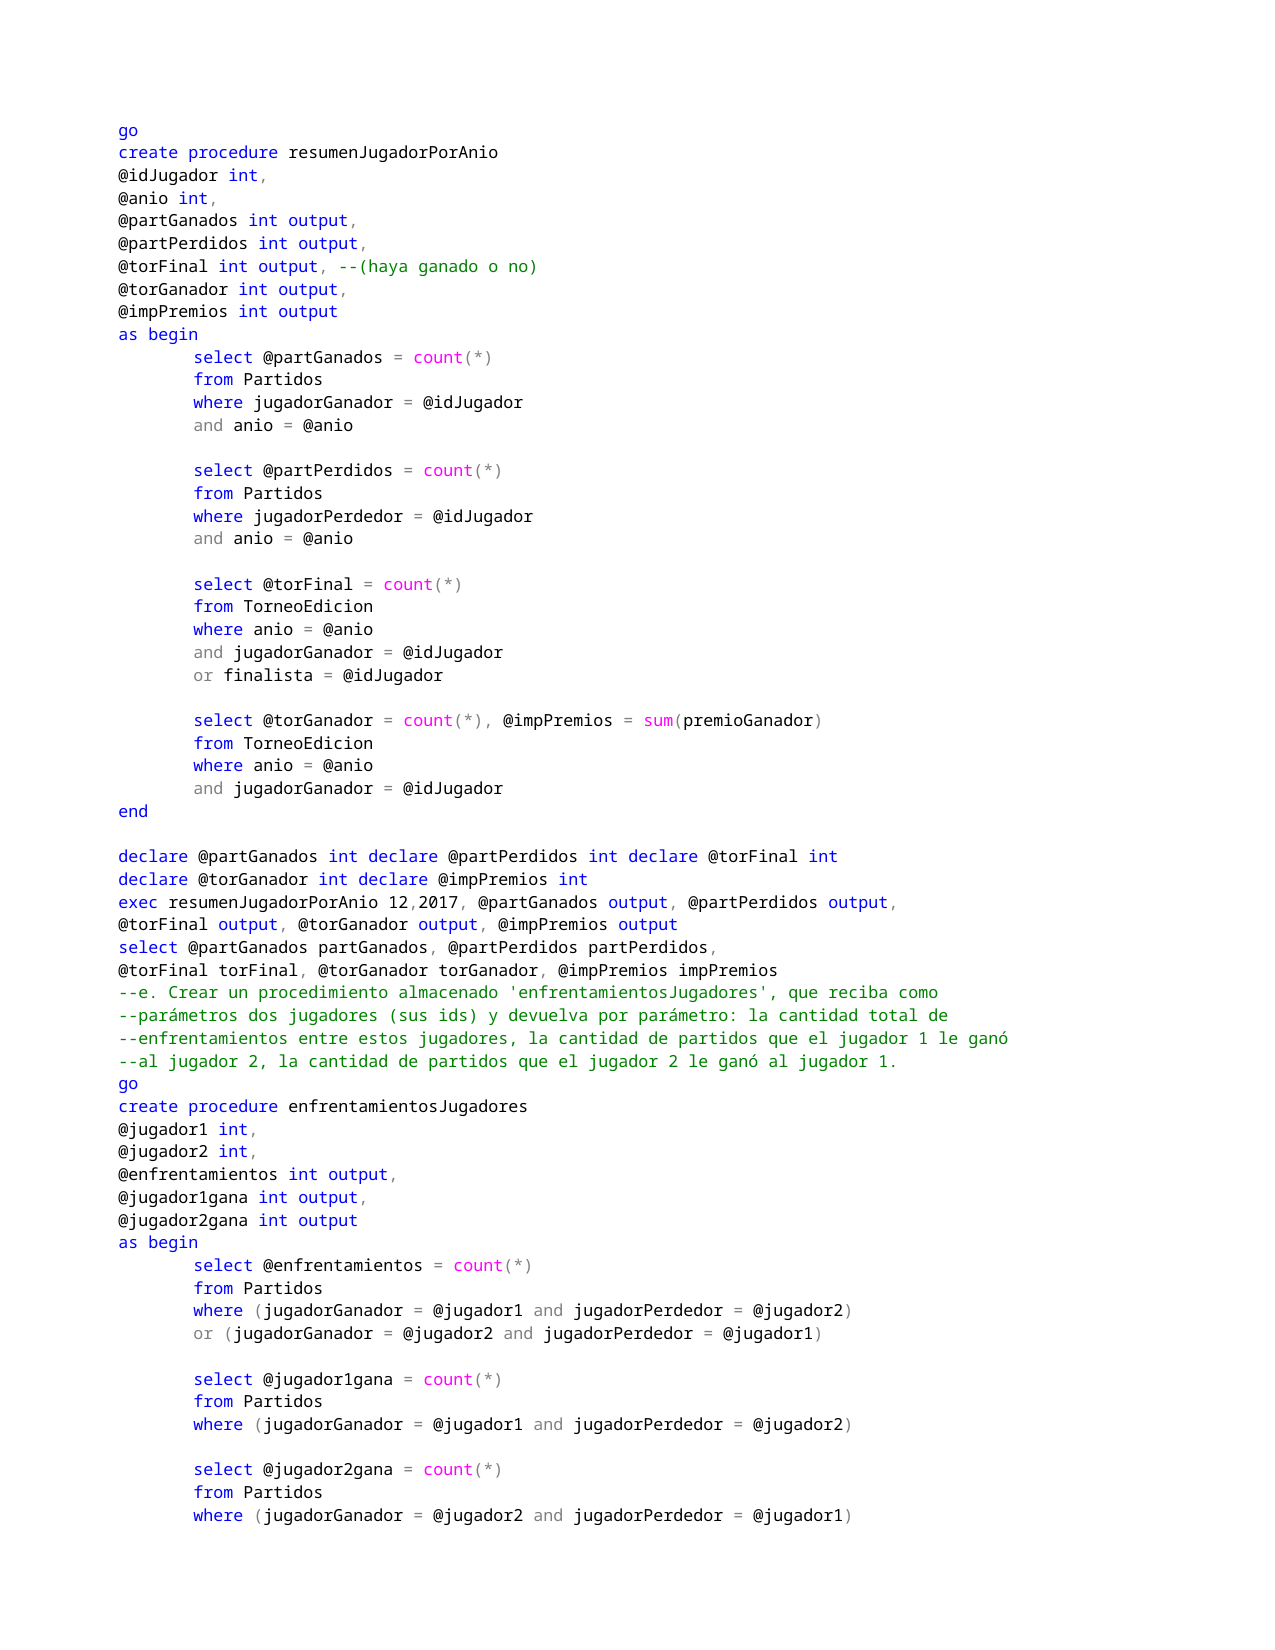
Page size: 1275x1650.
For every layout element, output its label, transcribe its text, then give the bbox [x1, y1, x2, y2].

text select @enfrentamientos = count(*) [118, 1253, 1157, 1276]
text @jugador2gana int output [118, 1208, 1157, 1231]
text and jugadorGanador = @idJugador [118, 777, 1157, 799]
text exec resumenJugadorPorAnio 12,2017, @partGanados output, @partPerdidos output, [118, 890, 1157, 913]
text from TorneoEdicion [118, 595, 1157, 618]
text where jugadorPerdedor = @idJugador [118, 504, 1157, 527]
text from TorneoEdicion [118, 731, 1157, 754]
text where (jugadorGanador = @jugador2 and jugadorPerdedor = @jugador1) [118, 1503, 1157, 1526]
text @impPremios int output [118, 300, 1157, 322]
text go [118, 118, 1157, 141]
text or (jugadorGanador = @jugador2 and jugadorPerdedor = @jugador1) [118, 1322, 1157, 1344]
text go [118, 1072, 1157, 1094]
text or finalista = @idJugador [118, 663, 1157, 686]
text where (jugadorGanador = @jugador1 and jugadorPerdedor = @jugador2) [118, 1299, 1157, 1322]
text select @partGanados partGanados, @partPerdidos partPerdidos, [118, 936, 1157, 958]
text from Partidos [118, 1276, 1157, 1299]
text from Partidos [118, 481, 1157, 504]
text as begin [118, 1231, 1157, 1253]
text @torFinal torFinal, @torGanador torGanador, @impPremios impPremios [118, 958, 1157, 981]
text select @partGanados = count(*) [118, 345, 1157, 368]
text select @jugador1gana = count(*) [118, 1367, 1157, 1390]
text @idJugador int, [118, 163, 1157, 186]
text @anio int, [118, 186, 1157, 209]
text create procedure enfrentamientosJugadores [118, 1094, 1157, 1117]
text --parámetros dos jugadores (sus ids) y devuelva por parámetro: la cantidad total de [118, 1004, 1157, 1026]
text select @torGanador = count(*), @impPremios = sum(premioGanador) [118, 708, 1157, 731]
text as begin [118, 322, 1157, 345]
text where jugadorGanador = @idJugador [118, 391, 1157, 413]
text @enfrentamientos int output, [118, 1163, 1157, 1185]
text @jugador1gana int output, [118, 1185, 1157, 1208]
text and anio = @anio [118, 527, 1157, 549]
text @torFinal output, @torGanador output, @impPremios output [118, 913, 1157, 936]
text declare @partGanados int declare @partPerdidos int declare @torFinal int [118, 845, 1157, 867]
text from Partidos [118, 368, 1157, 391]
text select @jugador2gana = count(*) [118, 1458, 1157, 1481]
text end [118, 799, 1157, 822]
text from Partidos [118, 1481, 1157, 1503]
text create procedure resumenJugadorPorAnio [118, 141, 1157, 163]
text where (jugadorGanador = @jugador1 and jugadorPerdedor = @jugador2) [118, 1412, 1157, 1435]
text and anio = @anio [118, 413, 1157, 436]
text @partGanados int output, [118, 209, 1157, 232]
text and jugadorGanador = @idJugador [118, 640, 1157, 663]
text --e. Crear un procedimiento almacenado 'enfrentamientosJugadores', que reciba como [118, 981, 1157, 1004]
text @torGanador int output, [118, 277, 1157, 300]
text where anio = @anio [118, 754, 1157, 777]
text select @torFinal = count(*) [118, 572, 1157, 595]
text @torFinal int output, --(haya ganado o no) [118, 254, 1157, 277]
text select @partPerdidos = count(*) [118, 459, 1157, 481]
text declare @torGanador int declare @impPremios int [118, 867, 1157, 890]
text --al jugador 2, la cantidad de partidos que el jugador 2 le ganó al jugador 1. [118, 1049, 1157, 1072]
text where anio = @anio [118, 618, 1157, 640]
text --enfrentamientos entre estos jugadores, la cantidad de partidos que el jugador 1 le ganó [118, 1026, 1157, 1049]
text @jugador2 int, [118, 1140, 1157, 1163]
text @jugador1 int, [118, 1117, 1157, 1140]
text @partPerdidos int output, [118, 232, 1157, 254]
text from Partidos [118, 1390, 1157, 1412]
